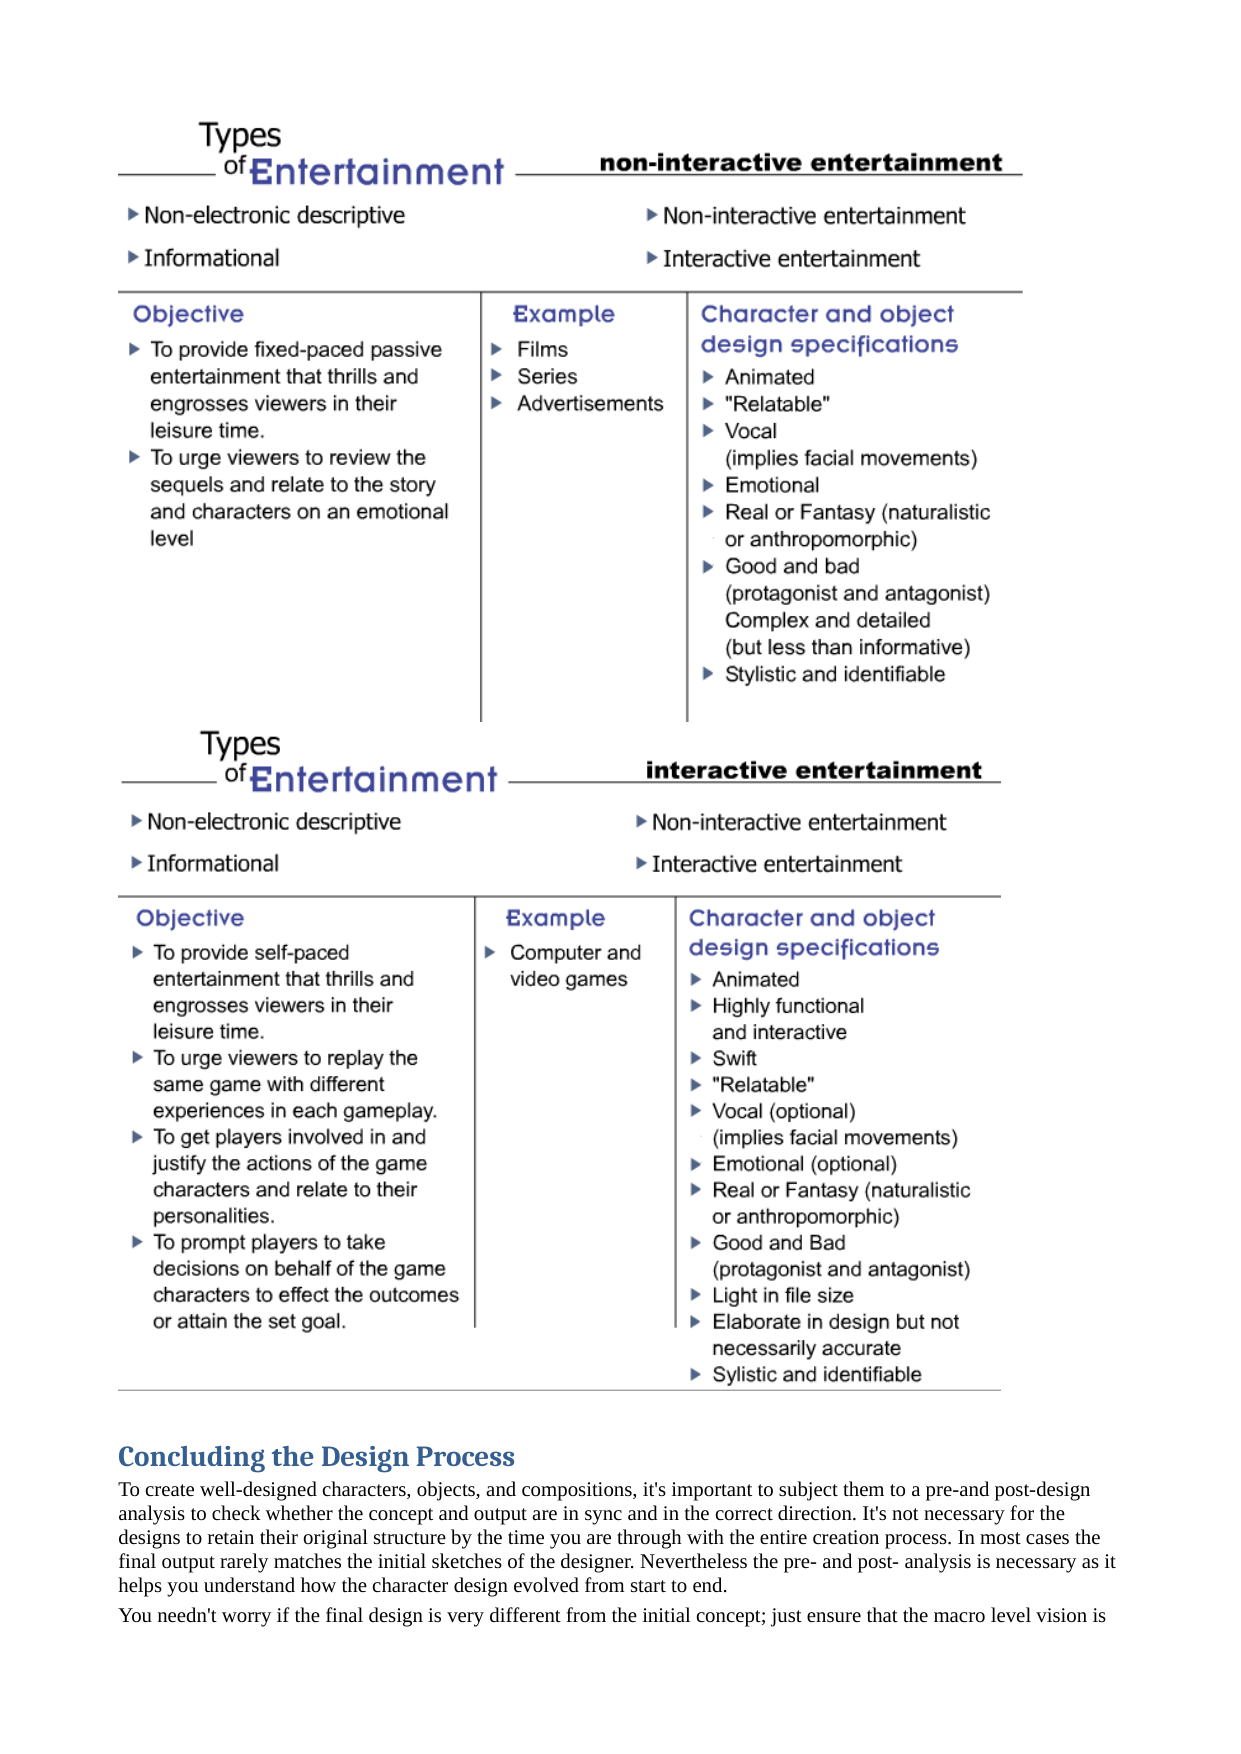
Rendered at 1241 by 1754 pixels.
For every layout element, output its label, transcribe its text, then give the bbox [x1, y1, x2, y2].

picture [118, 118, 1023, 1391]
subtitle Concluding the Design Process [118, 1441, 1122, 1474]
text You needn't worry if the final design is very different from the initial concept; just ensure that the macro level vision is [118, 1603, 1122, 1627]
text To create well-designed characters, objects, and compositions, it's important to subject them to a pre-and post-design analysis to check whether the concept and output are in sync and in the correct direction. It's not necessary for the designs to retain their original structure by the time you are through with the entire creation process. In most cases the final output rarely matches the initial sketches of the designer. Nevertheless the pre- and post- analysis is necessary as it helps you understand how the character design evolved from start to end. [118, 1477, 1122, 1597]
